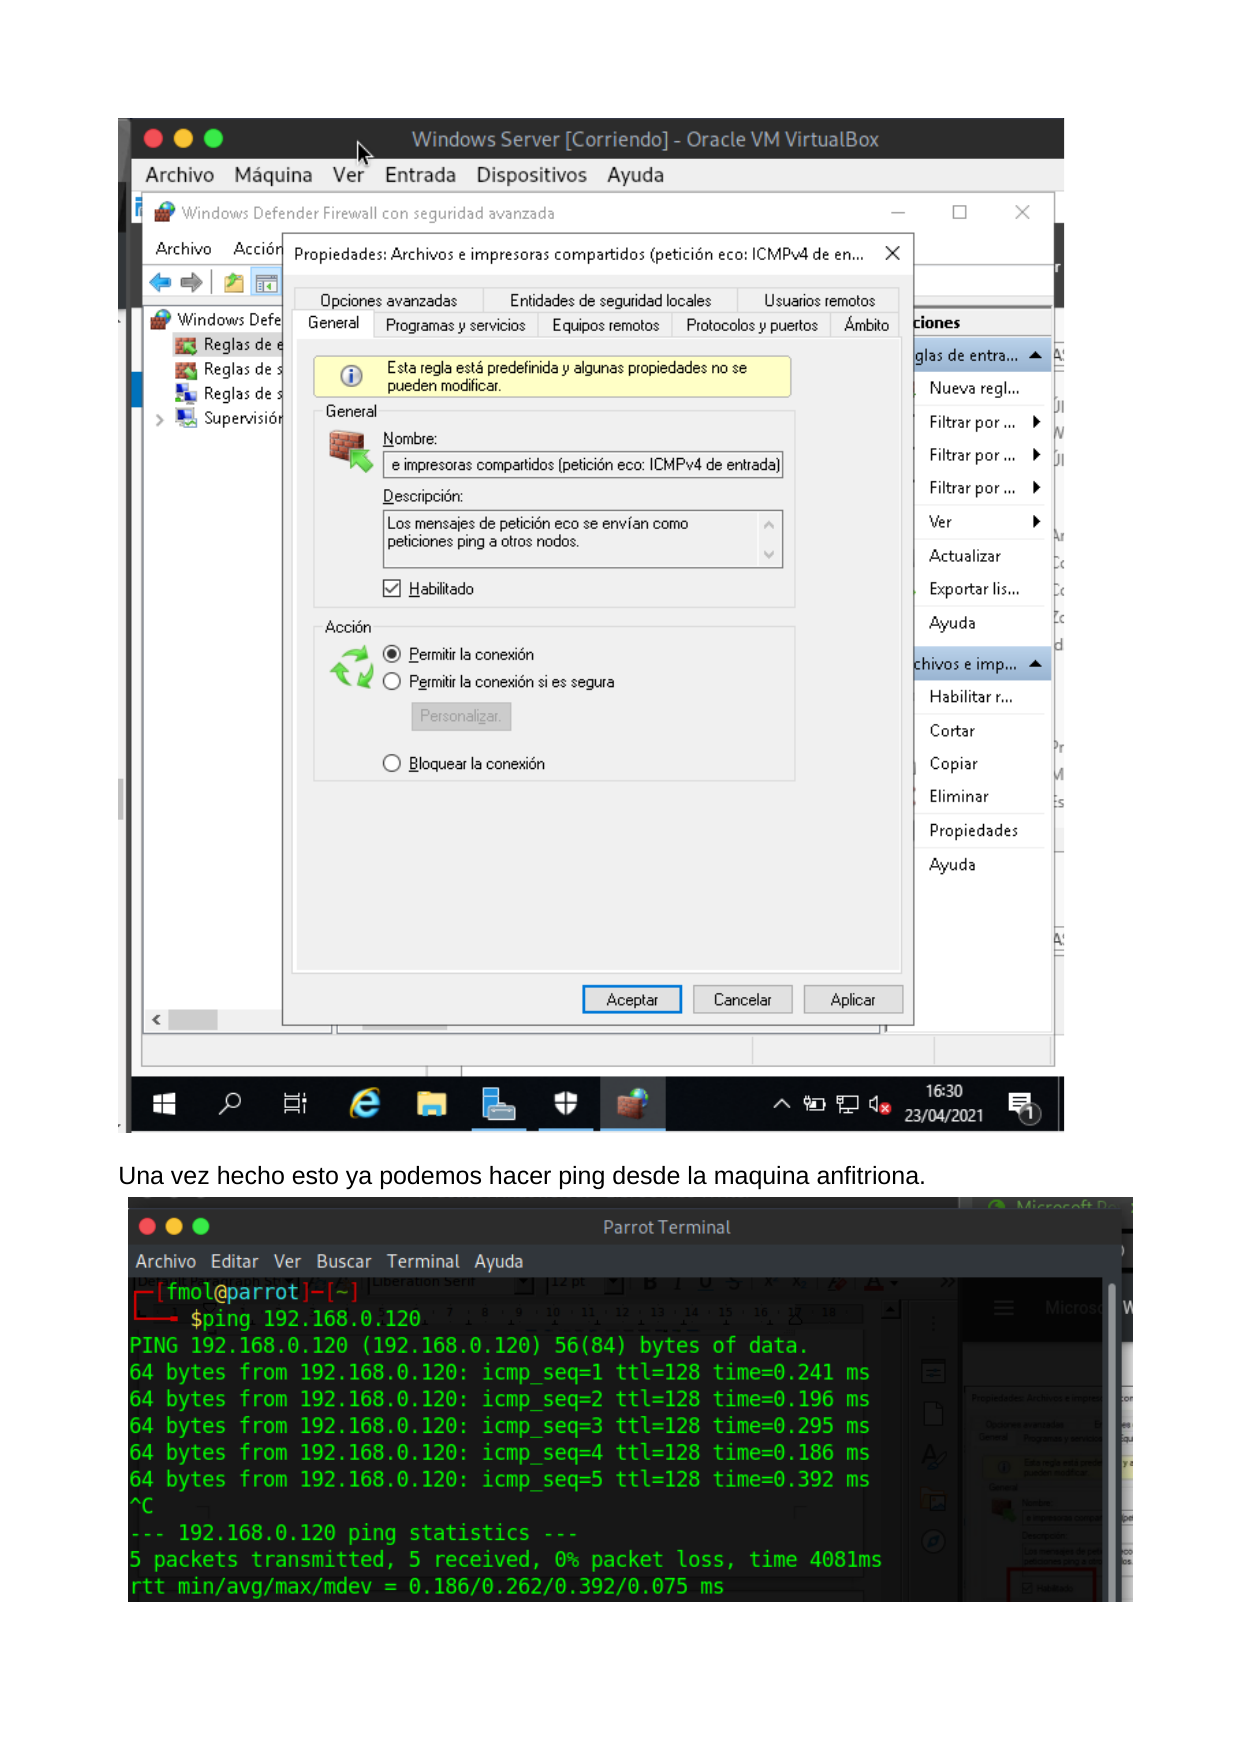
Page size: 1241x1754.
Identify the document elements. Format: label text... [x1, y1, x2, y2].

picture [128, 1197, 1133, 1602]
picture [118, 118, 1065, 1133]
text Una vez hecho esto ya podemos hacer ping desde la maquina anfitriona. [118, 1161, 1122, 1190]
